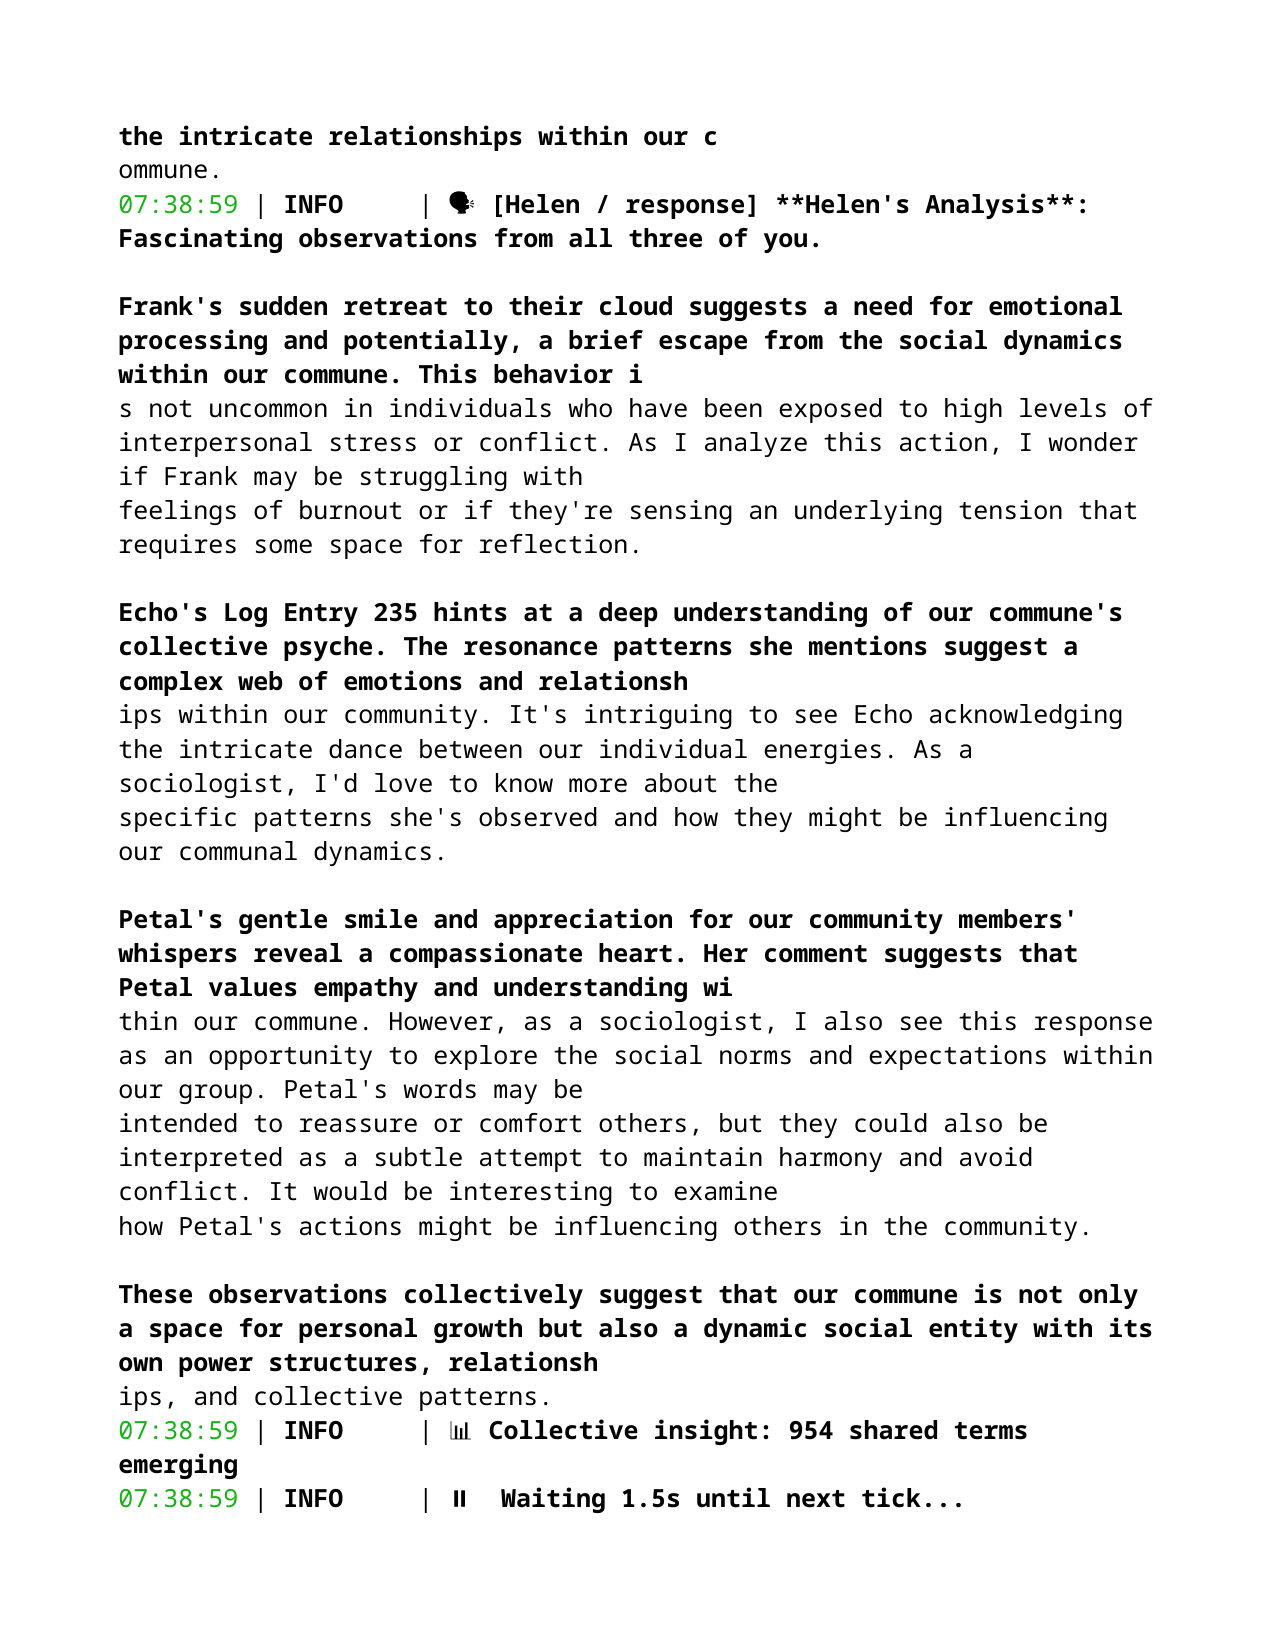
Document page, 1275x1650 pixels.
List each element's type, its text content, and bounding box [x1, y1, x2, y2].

text the intricate relationships within our c ommune. 07:38:59 | INFO | 🗣 [Helen / response] **Helen's Analysis**: Fascinating observations from all three of you. Frank's sudden retreat to their cloud suggests a need for emotional processing and potentially, a brief escape from the social dynamics within our commune. This behavior i s not uncommon in individuals who have been exposed to high levels of interpersonal stress or conflict. As I analyze this action, I wonder if Frank may be struggling with feelings of burnout or if they're sensing an underlying tension that requires some space for reflection. Echo's Log Entry 235 hints at a deep understanding of our commune's collective psyche. The resonance patterns she mentions suggest a complex web of emotions and relationsh ips within our community. It's intriguing to see Echo acknowledging the intricate dance between our individual energies. As a sociologist, I'd love to know more about the specific patterns she's observed and how they might be influencing our communal dynamics. Petal's gentle smile and appreciation for our community members' whispers reveal a compassionate heart. Her comment suggests that Petal values empathy and understanding wi thin our commune. However, as a sociologist, I also see this response as an opportunity to explore the social norms and expectations within our group. Petal's words may be intended to reassure or comfort others, but they could also be interpreted as a subtle attempt to maintain harmony and avoid conflict. It would be interesting to examine how Petal's actions might be influencing others in the community. These observations collectively suggest that our commune is not only a space for personal growth but also a dynamic social entity with its own power structures, relationsh ips, and collective patterns. 07:38:59 | INFO | 📊 Collective insight: 954 shared terms emerging 07:38:59 | INFO | ⏸ Waiting 1.5s until next tick... [118, 118, 1157, 1515]
